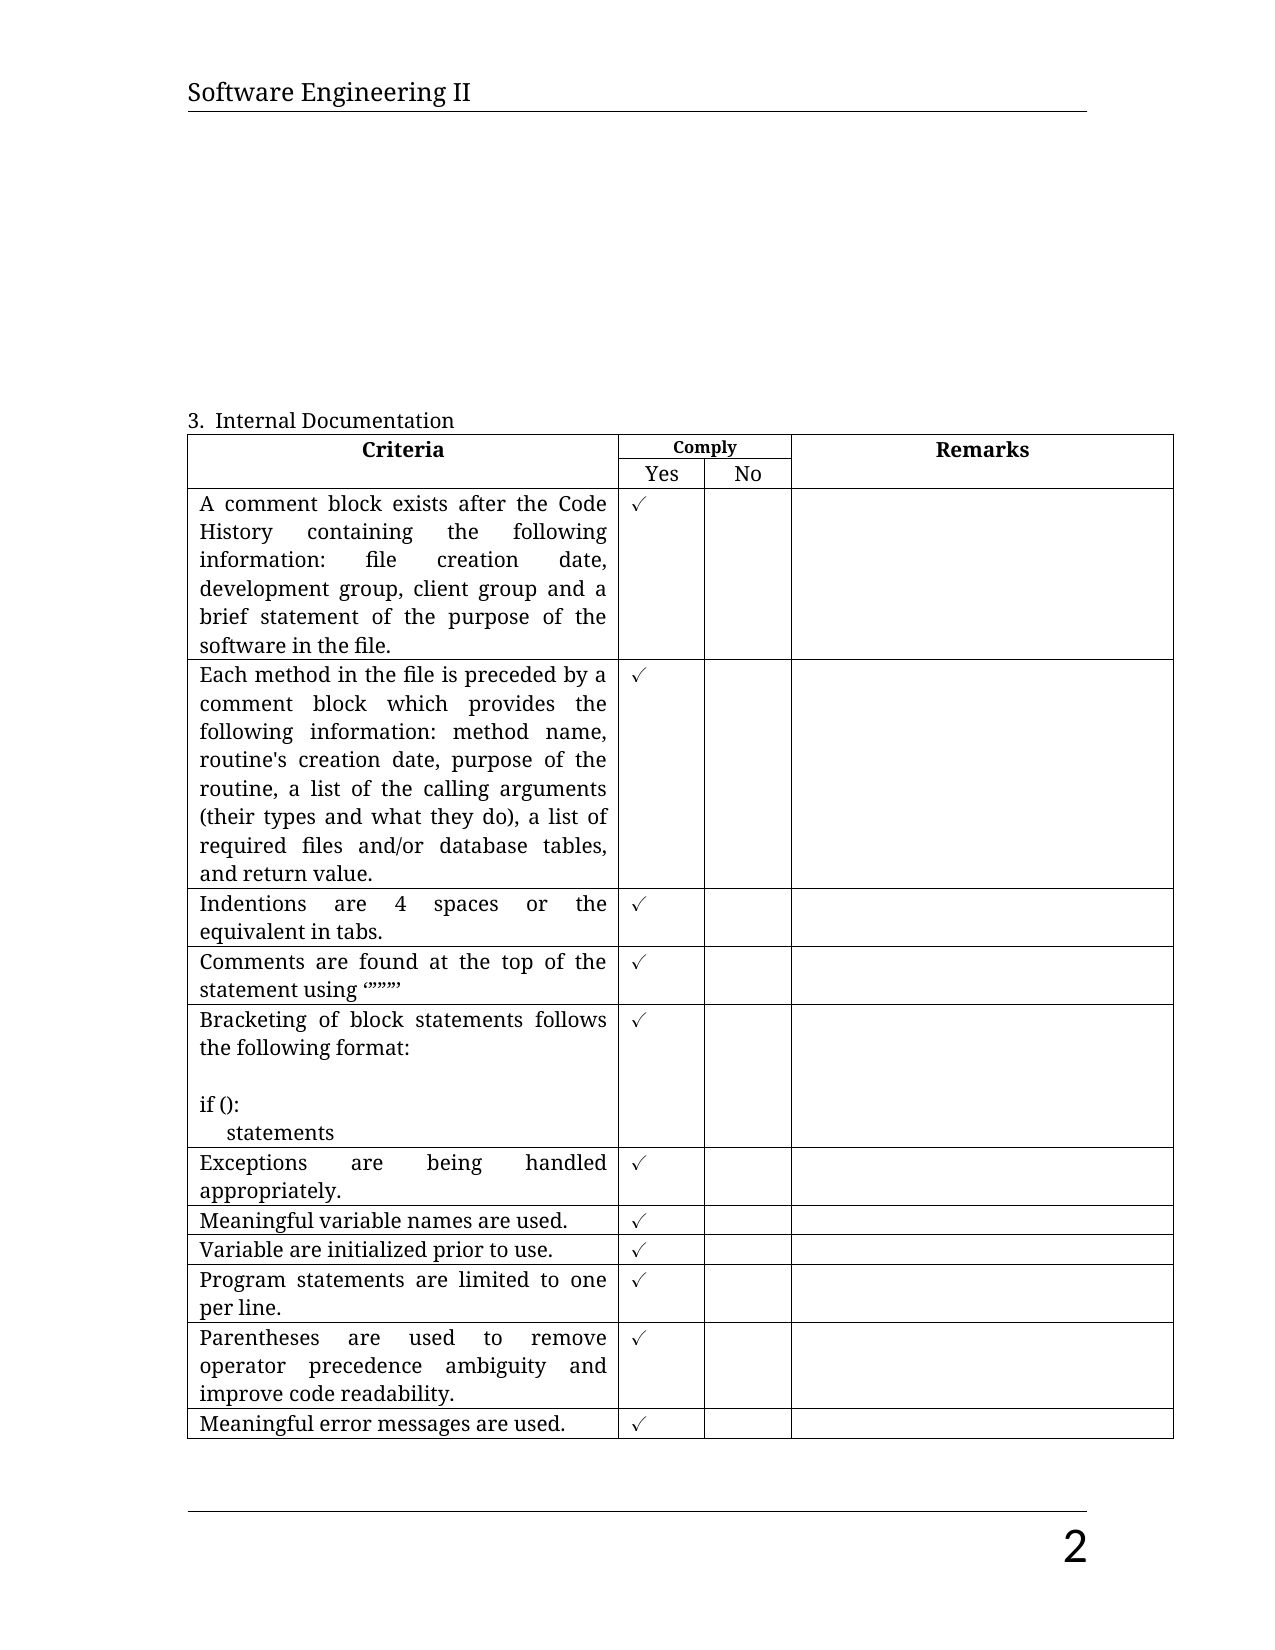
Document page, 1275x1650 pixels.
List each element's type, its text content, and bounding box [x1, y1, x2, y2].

table_cell Indentions are 4 spaces or the equivalent in tabs. [188, 889, 618, 946]
table_cell Parentheses are used to remove operator precedence ambiguity and improve code readability. [188, 1323, 618, 1408]
table_cell [792, 947, 1173, 1004]
table_cell [705, 1235, 791, 1264]
table_cell Exceptions are being handled appropriately. [188, 1148, 618, 1205]
table_cell No [705, 459, 791, 488]
table_cell [705, 1409, 791, 1437]
table_cell ✓ [619, 1323, 704, 1408]
table_cell [705, 660, 791, 888]
table_header Criteria [188, 435, 618, 488]
table_header Remarks [792, 435, 1173, 488]
table_cell [705, 1148, 791, 1205]
table_cell [705, 1265, 791, 1322]
table_cell [792, 660, 1173, 888]
table_cell [792, 489, 1173, 659]
table_cell ✓ [619, 1148, 704, 1205]
table_cell Program statements are limited to one per line. [188, 1265, 618, 1322]
table_cell [792, 889, 1173, 946]
table_cell [792, 1409, 1173, 1437]
table_cell [792, 1206, 1173, 1234]
table_cell [705, 1323, 791, 1408]
table_cell [705, 889, 791, 946]
text 3. Internal Documentation [187, 406, 1087, 434]
table_cell Variable are initialized prior to use. [188, 1235, 618, 1264]
table_cell [705, 947, 791, 1004]
table_cell [705, 489, 791, 659]
table_cell ✓ [619, 489, 704, 659]
table_cell Each method in the file is preceded by a comment block which provides the following information: method name, routine's creation date, purpose of the routine, a list of the calling arguments (their types and what they do), a list of required files and/or database tables, and return value. [188, 660, 618, 888]
table_cell ✓ [619, 1265, 704, 1322]
table_cell [792, 1323, 1173, 1408]
table_cell [792, 1235, 1173, 1264]
table_cell ✓ [619, 1409, 704, 1437]
table_header Comply [619, 435, 791, 458]
table_cell A comment block exists after the Code History containing the following information: file creation date, development group, client group and a brief statement of the purpose of the software in the file. [188, 489, 618, 659]
table_cell [792, 1148, 1173, 1205]
table_cell Yes [619, 459, 704, 488]
table_cell ✓ [619, 889, 704, 946]
table_cell ✓ [619, 1235, 704, 1264]
table_cell ✓ [619, 1206, 704, 1234]
table_cell [792, 1265, 1173, 1322]
table_cell ✓ [619, 1005, 704, 1147]
table_cell ✓ [619, 660, 704, 888]
table_cell [705, 1005, 791, 1147]
table_cell Comments are found at the top of the statement using ‘”””’ [188, 947, 618, 1004]
table_cell Meaningful variable names are used. [188, 1206, 618, 1234]
table_cell Bracketing of block statements follows the following format: if (): statements [188, 1005, 618, 1147]
table_cell [792, 1005, 1173, 1147]
table_cell ✓ [619, 947, 704, 1004]
table_cell [705, 1206, 791, 1234]
table_cell Meaningful error messages are used. [188, 1409, 618, 1437]
